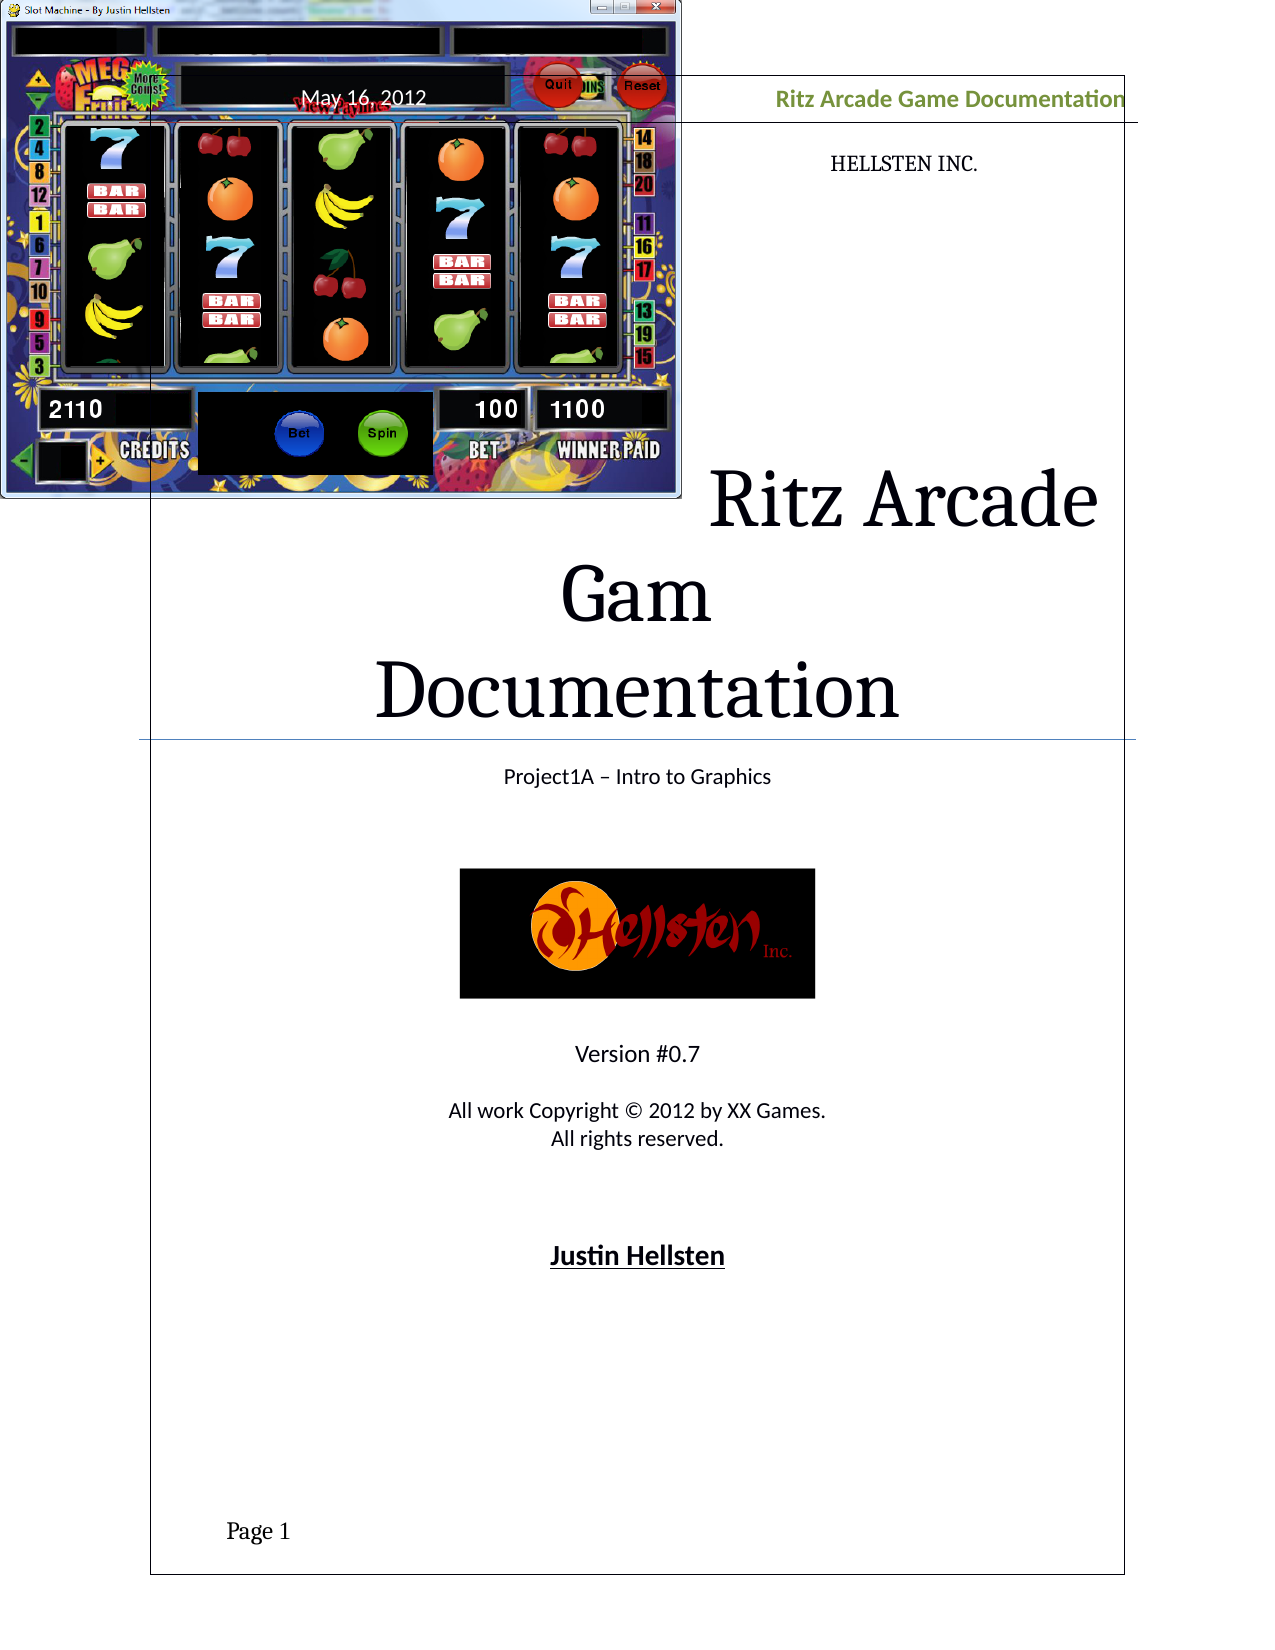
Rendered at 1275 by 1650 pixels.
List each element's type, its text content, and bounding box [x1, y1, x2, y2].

table_cell [1125, 1236, 1136, 1274]
table_cell [139, 814, 150, 998]
table_cell [139, 1236, 150, 1274]
table_cell [139, 740, 150, 813]
table_cell [1125, 999, 1136, 1236]
table_cell Project1A – Intro to Graphics [151, 740, 1124, 813]
table_header Hellsten Inc. [682, 151, 1124, 451]
table_cell [151, 1274, 1124, 1311]
table_cell Justin Hellsten [151, 1236, 1124, 1274]
table_cell [1125, 740, 1136, 813]
table_cell Ritz Arcade Gam Documentation [151, 451, 1124, 738]
table_cell [151, 814, 1124, 998]
table_cell Version #0.7 All work Copyright © 2012 by XX Games. All rights reserved. [151, 999, 1124, 1236]
table_cell [139, 499, 150, 738]
table_cell [1125, 814, 1136, 998]
table_header [1125, 151, 1136, 451]
table_cell [1125, 451, 1136, 738]
table_cell [1125, 1274, 1136, 1311]
table_cell [139, 999, 150, 1236]
table_cell [139, 1274, 150, 1311]
picture [459, 868, 816, 999]
